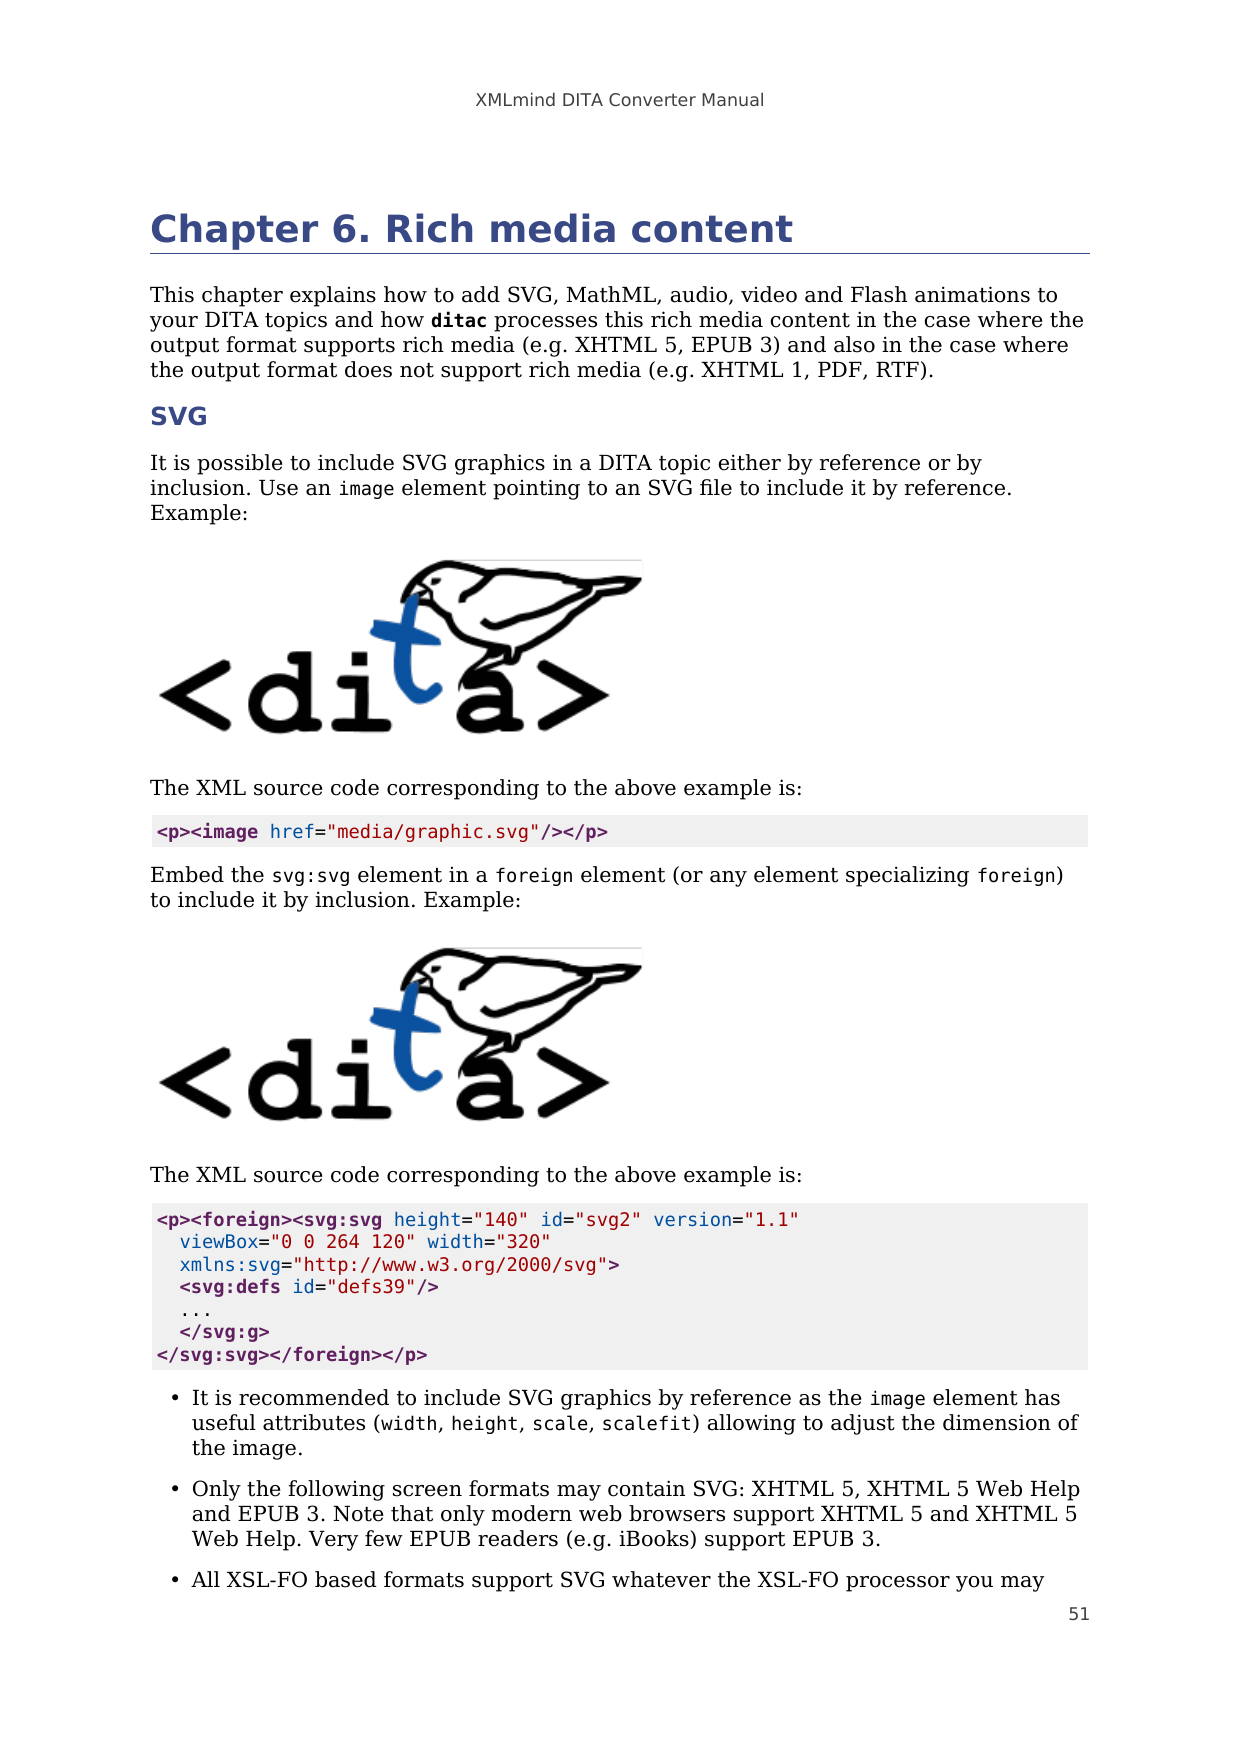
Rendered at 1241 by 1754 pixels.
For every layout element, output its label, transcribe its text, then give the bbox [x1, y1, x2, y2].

list It is recommended to include SVG graphics by reference as the image element has useful attributes (width, height, scale, scalefit) allowing to adjust the dimension of the image. [150, 1386, 1090, 1461]
text This chapter explains how to add SVG, MathML, audio, video and Flash animations to your DITA topics and how ditac processes this rich media content in the case where the output format supports rich media (e.g. XHTML 5, EPUB 3) and also in the case where the output format does not support rich media (e.g. XHTML 1, PDF, RTF). [150, 282, 1090, 382]
text <p><image href="media/graphic.svg"/></p> [152, 815, 1088, 847]
text The XML source code corresponding to the above example is: [150, 775, 1090, 800]
text The XML source code corresponding to the above example is: [150, 1163, 1090, 1188]
text It is possible to include SVG graphics in a DITA topic either by reference or by inclusion. Use an image element pointing to an SVG file to include it by reference. Example: [150, 450, 1090, 525]
picture [150, 928, 650, 1147]
text SVG [150, 401, 1090, 431]
subtitle Chapter 6. Rich media content [150, 206, 1090, 253]
picture [150, 540, 650, 760]
list Only the following screen formats may contain SVG: XHTML 5, XHTML 5 Web Help and EPUB 3. Note that only modern web browsers support XHTML 5 and XHTML 5 Web Help. Very few EPUB readers (e.g. iBooks) support EPUB 3. [150, 1476, 1090, 1551]
list All XSL-FO based formats support SVG whatever the XSL-FO processor you may [150, 1567, 1090, 1592]
text <p><foreign><svg:svg height="140" id="svg2" version="1.1" viewBox="0 0 264 120" width="320" xmlns:svg="http://www.w3.org/2000/svg"> <svg:defs id="defs39"/> ... </svg:g> </svg:svg></foreign></p> [152, 1203, 1088, 1370]
text Embed the svg:svg element in a foreign element (or any element specializing foreign) to include it by inclusion. Example: [150, 863, 1090, 913]
